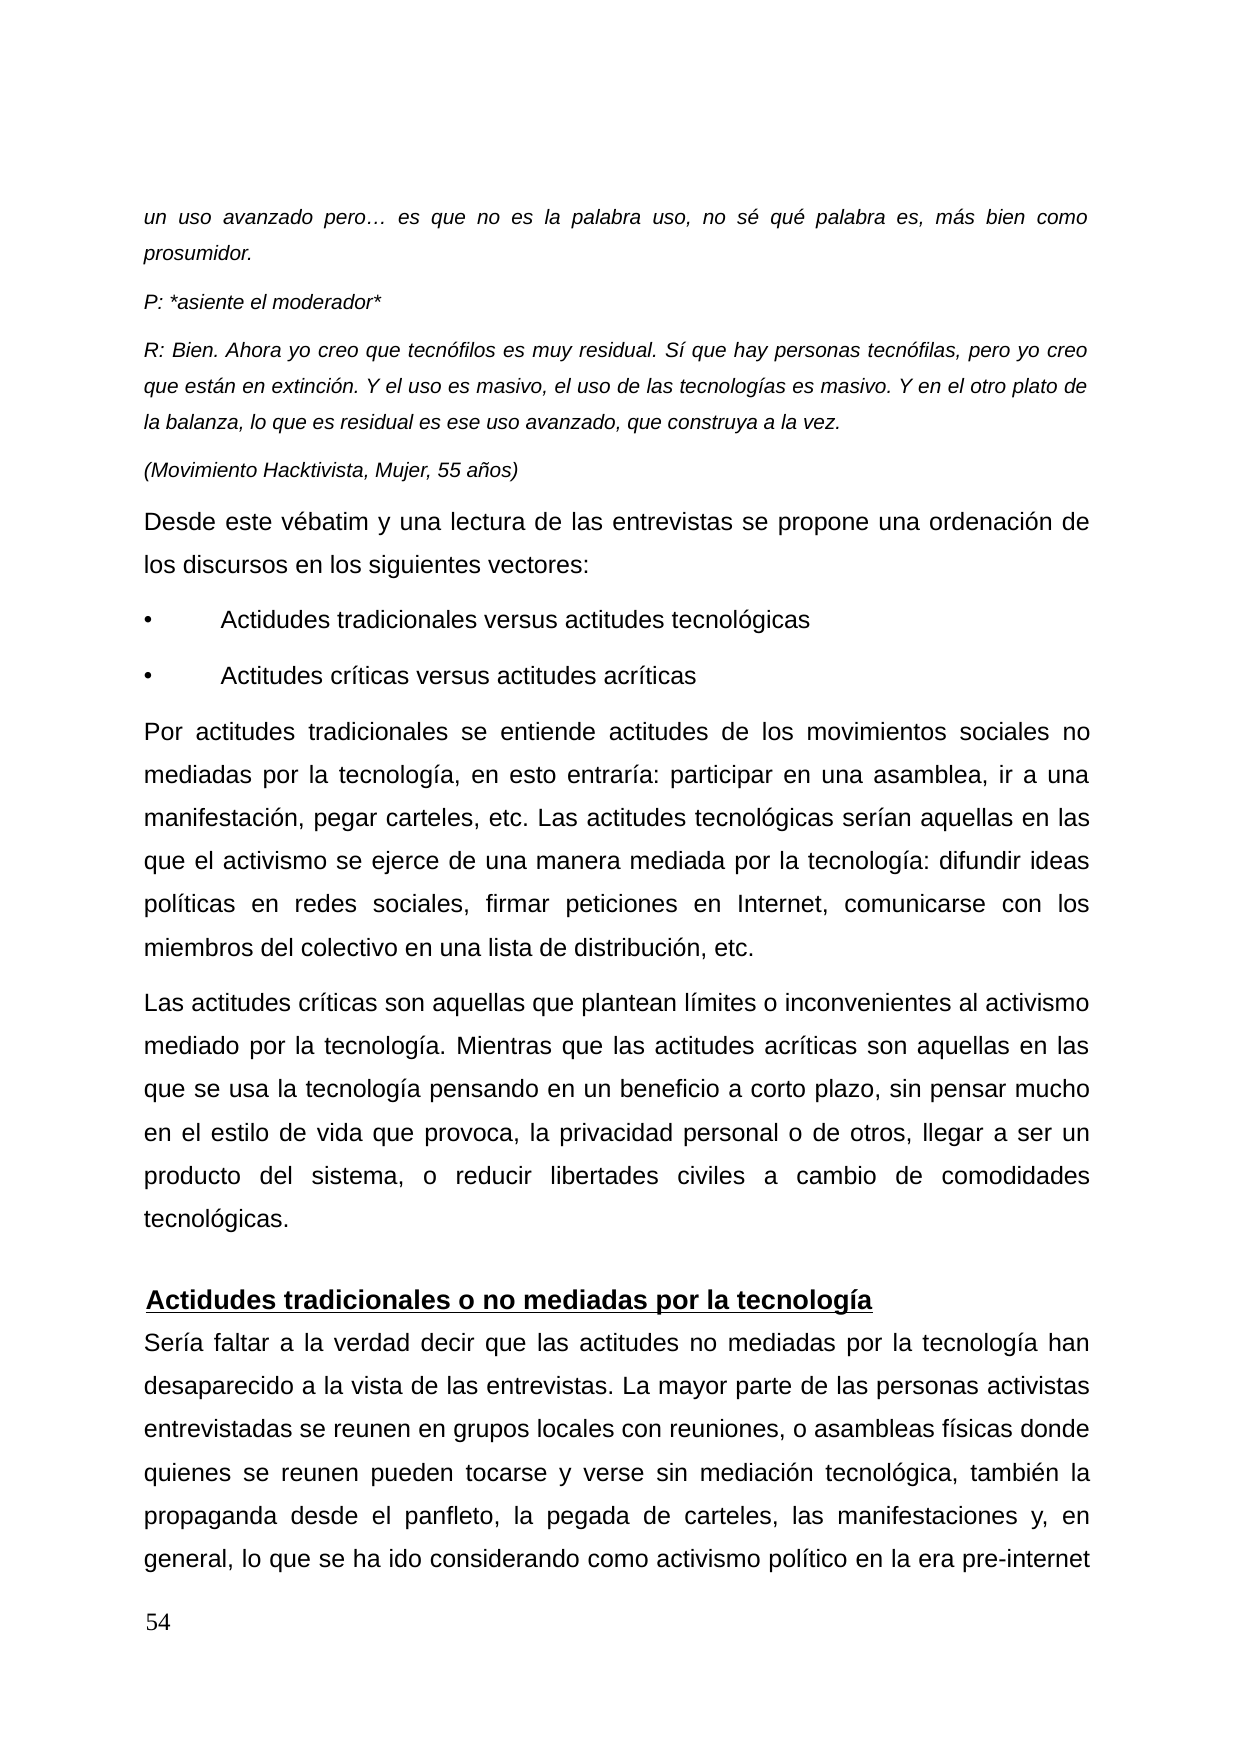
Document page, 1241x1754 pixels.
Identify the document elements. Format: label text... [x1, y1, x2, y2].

text P: *asiente el moderador* [144, 289, 1092, 313]
text R: Bien. Ahora yo creo que tecnófilos es muy residual. Sí que hay personas tecnófilas, pero yo creo que están en extinción. Y el uso es masivo, el uso de las tecnologías es masivo. Y en el otro plato de la balanza, lo que es residual es ese uso avanzado, que construya a la vez. [144, 338, 1092, 434]
text (Movimiento Hacktivista, Mujer, 55 años) [144, 458, 1092, 482]
text Sería faltar a la verdad decir que las actitudes no mediadas por la tecnología han desaparecido a la vista de las entrevistas. La mayor parte de las personas activistas entrevistadas se reunen en grupos locales con reuniones, o asambleas físicas donde quienes se reunen pueden tocarse y verse sin mediación tecnológica, también la propaganda desde el panfleto, la pegada de carteles, las manifestaciones y, en general, lo que se ha ido considerando como activismo político en la era pre-internet [144, 1328, 1092, 1572]
text un uso avanzado pero… es que no es la palabra uso, no sé qué palabra es, más bien como prosumidor. [144, 205, 1092, 265]
subtitle Actidudes tradicionales o no mediadas por la tecnología [145, 1284, 1092, 1316]
text Las actitudes críticas son aquellas que plantean límites o inconvenientes al activismo mediado por la tecnología. Mientras que las actitudes acríticas son aquellas en las que se usa la tecnología pensando en un beneficio a corto plazo, sin pensar mucho en el estilo de vida que provoca, la privacidad personal o de otros, llegar a ser un producto del sistema, o reducir libertades civiles a cambio de comodidades tecnológicas. [144, 988, 1092, 1232]
text Por actitudes tradicionales se entiende actitudes de los movimientos sociales no mediadas por la tecnología, en esto entraría: participar en una asamblea, ir a una manifestación, pegar carteles, etc. Las actitudes tecnológicas serían aquellas en las que el activismo se ejerce de una manera mediada por la tecnología: difundir ideas políticas en redes sociales, firmar peticiones en Internet, comunicarse con los miembros del colectivo en una lista de distribución, etc. [144, 717, 1092, 961]
list Actitudes críticas versus actitudes acríticas [144, 661, 1092, 690]
list Actidudes tradicionales versus actitudes tecnológicas [144, 605, 1092, 634]
text Desde este vébatim y una lectura de las entrevistas se propone una ordenación de los discursos en los siguientes vectores: [144, 507, 1092, 578]
